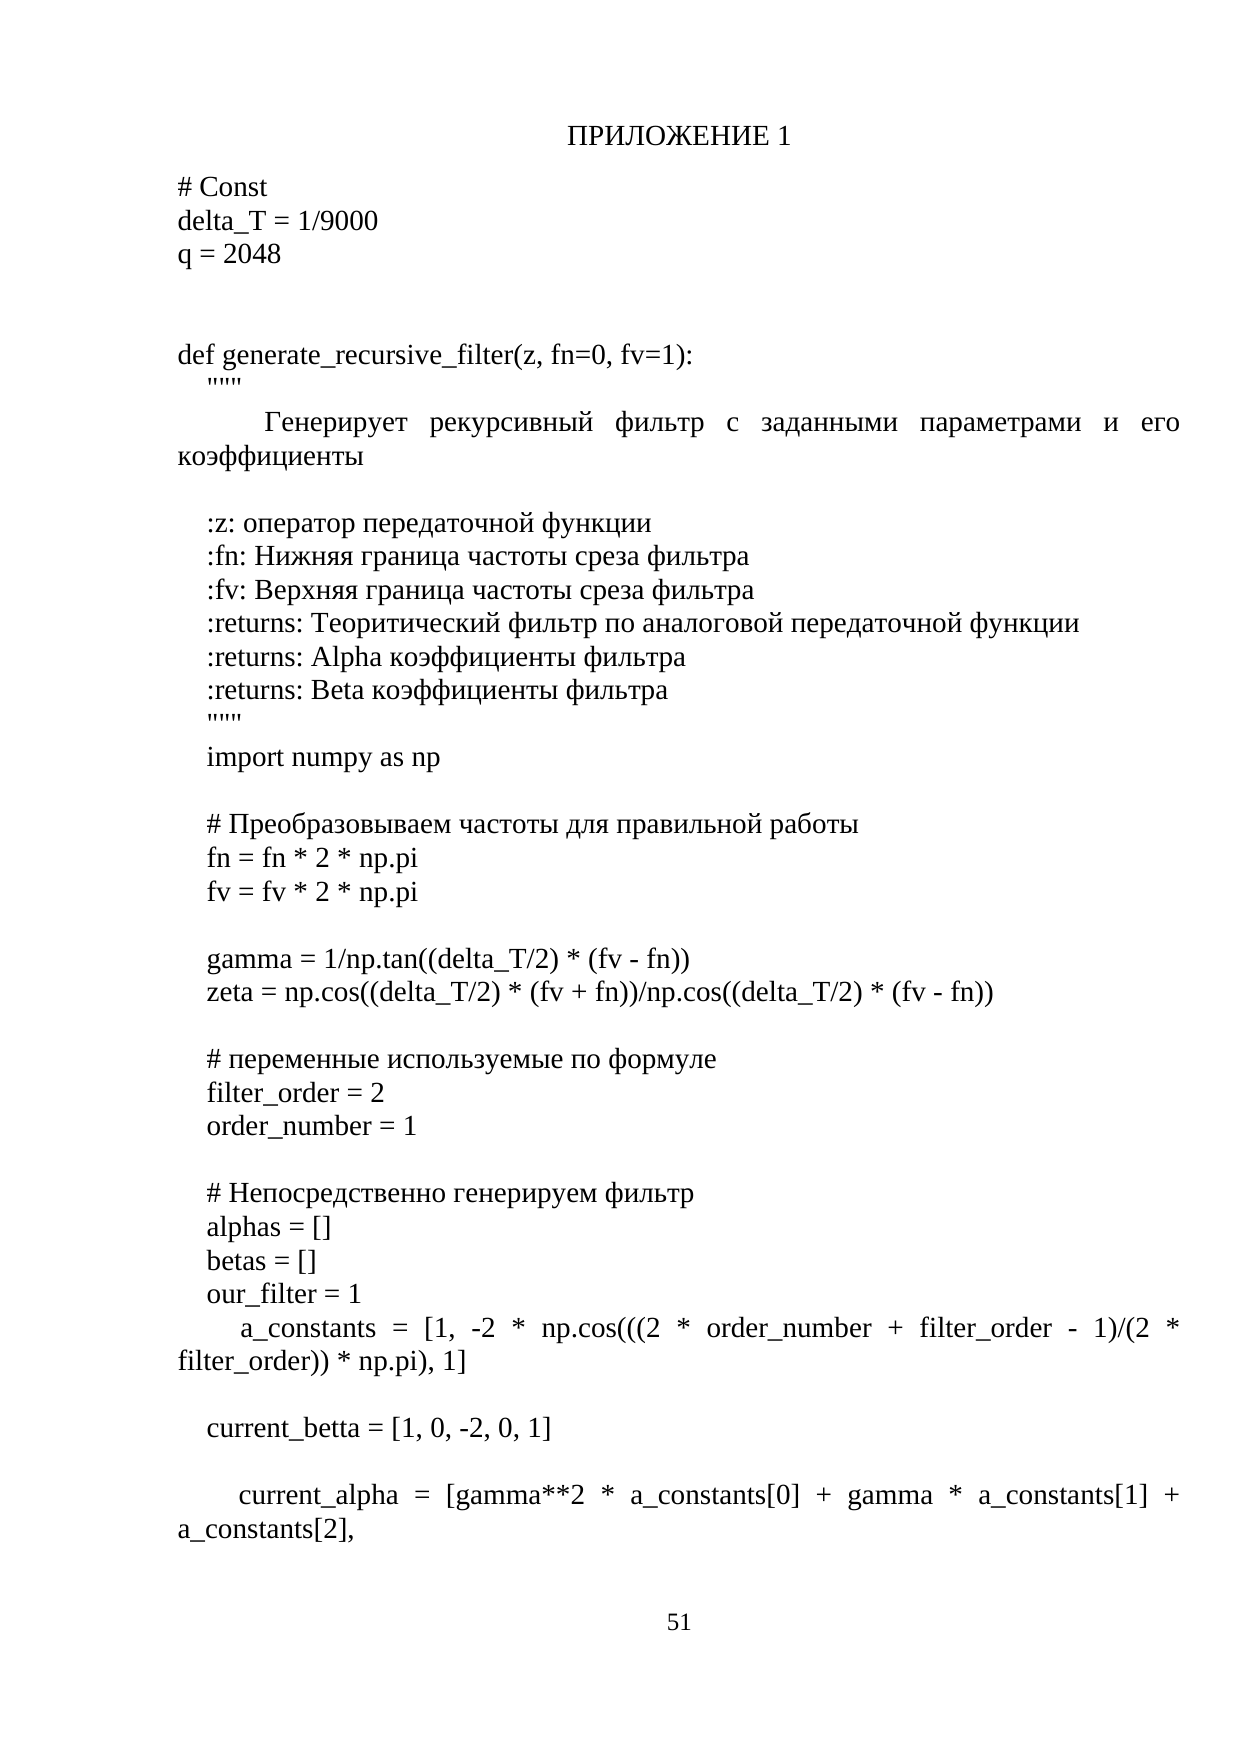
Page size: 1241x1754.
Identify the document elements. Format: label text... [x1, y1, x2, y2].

text def generate_recursive_filter(z, fn=0, fv=1): [177, 337, 1181, 371]
text alphas = [] [177, 1209, 1181, 1243]
text delta_T = 1/9000 [177, 203, 1181, 236]
text # переменные используемые по формуле [177, 1041, 1181, 1075]
text zeta = np.cos((delta_T/2) * (fv + fn))/np.cos((delta_T/2) * (fv - fn)) [177, 974, 1181, 1008]
text betas = [] [177, 1243, 1181, 1276]
text """ [177, 706, 1181, 739]
text q = 2048 [177, 236, 1181, 270]
text :z: оператор передаточной функции [177, 505, 1181, 538]
text """ [177, 371, 1181, 404]
text current_betta = [1, 0, -2, 0, 1] [177, 1410, 1181, 1444]
subtitle ПРИЛОЖЕНИЕ 1 [177, 118, 1181, 152]
text :fn: Нижняя граница частоты среза фильтра [177, 538, 1181, 572]
text import numpy as np [177, 739, 1181, 773]
text :fv: Верхняя граница частоты среза фильтра [177, 572, 1181, 605]
text a_constants = [1, -2 * np.cos(((2 * order_number + filter_order - 1)/(2 * filter_order)) * np.pi), 1] [177, 1310, 1181, 1377]
text filter_order = 2 [177, 1075, 1181, 1108]
text # Непосредственно генерируем фильтр [177, 1176, 1181, 1209]
text our_filter = 1 [177, 1276, 1181, 1310]
text # Const [177, 169, 1181, 203]
text fv = fv * 2 * np.pi [177, 874, 1181, 907]
text current_alpha = [gamma**2 * a_constants[0] + gamma * a_constants[1] + a_constants[2], [177, 1477, 1181, 1544]
text order_number = 1 [177, 1108, 1181, 1142]
text gamma = 1/np.tan((delta_T/2) * (fv - fn)) [177, 941, 1181, 974]
text :returns: Теоритический фильтр по аналоговой передаточной функции [177, 605, 1181, 639]
text :returns: Alpha коэффициенты фильтра [177, 639, 1181, 672]
text fn = fn * 2 * np.pi [177, 840, 1181, 874]
text :returns: Beta коэффициенты фильтра [177, 672, 1181, 706]
text # Преобразовываем частоты для правильной работы [177, 807, 1181, 840]
text Генерирует рекурсивный фильтр с заданными параметрами и его коэффициенты [177, 404, 1181, 471]
